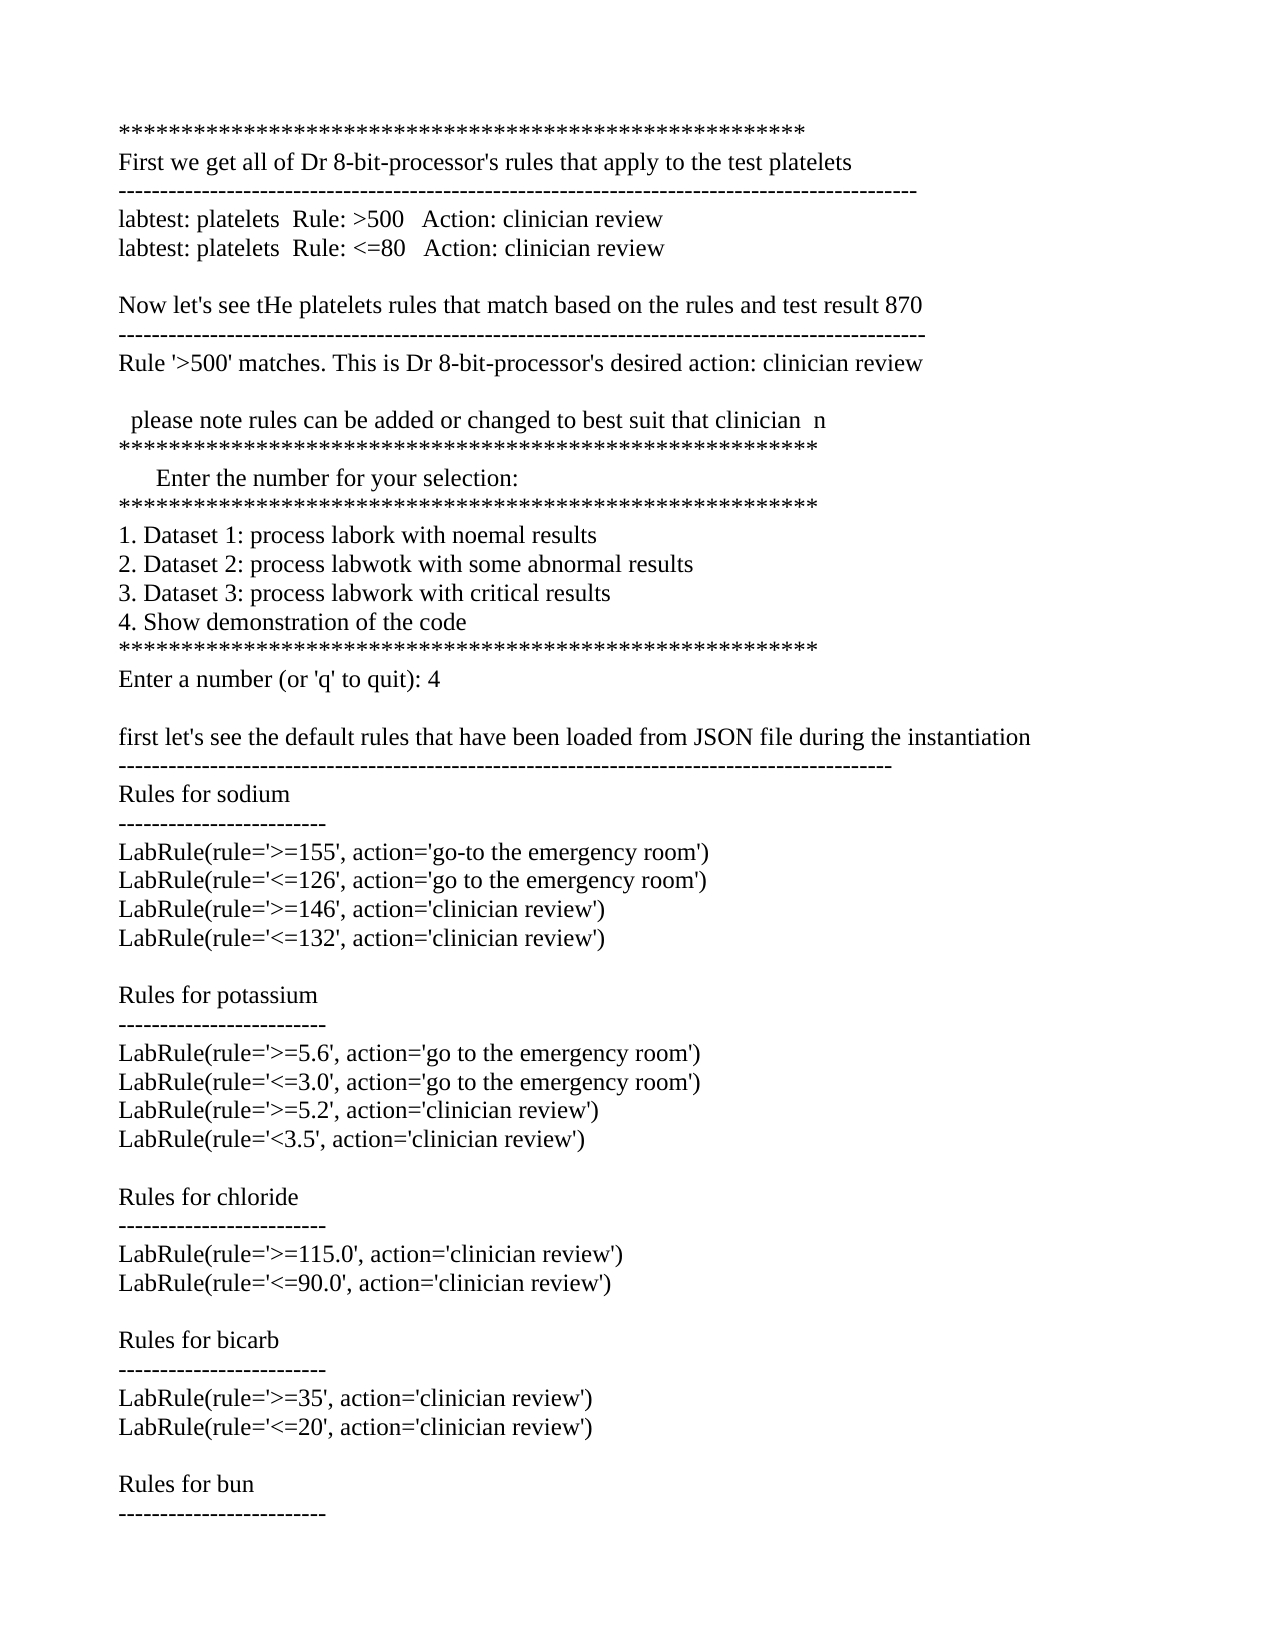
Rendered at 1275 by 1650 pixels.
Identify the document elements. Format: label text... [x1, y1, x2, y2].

text ******************************************************** [118, 434, 1157, 463]
text LabRule(rule='<=20', action='clinician review') [118, 1412, 1157, 1441]
text ------------------------------------------------------------------------------------------------ [118, 176, 1157, 204]
text ------------------------- [118, 1498, 1157, 1527]
text LabRule(rule='>=5.2', action='clinician review') [118, 1096, 1157, 1124]
text 1. Dataset 1: process labork with noemal results [118, 521, 1157, 549]
text LabRule(rule='>=146', action='clinician review') [118, 894, 1157, 923]
text ------------------------- [118, 808, 1157, 837]
text LabRule(rule='>=5.6', action='go to the emergency room') [118, 1038, 1157, 1067]
text labtest: platelets Rule: <=80 Action: clinician review [118, 233, 1157, 262]
text LabRule(rule='<=132', action='clinician review') [118, 923, 1157, 952]
text Rules for bun [118, 1469, 1157, 1498]
text LabRule(rule='<=126', action='go to the emergency room') [118, 866, 1157, 894]
text --------------------------------------------------------------------------------------------- [118, 751, 1157, 779]
text Rules for potassium [118, 981, 1157, 1009]
text LabRule(rule='>=35', action='clinician review') [118, 1383, 1157, 1412]
text please note rules can be added or changed to best suit that clinician n [118, 406, 1157, 434]
text Rule '>500' matches. This is Dr 8-bit-processor's desired action: clinician review [118, 348, 1157, 377]
text ------------------------- [118, 1354, 1157, 1383]
text LabRule(rule='<=90.0', action='clinician review') [118, 1268, 1157, 1297]
text Enter the number for your selection: [118, 463, 1157, 492]
text 4. Show demonstration of the code [118, 607, 1157, 636]
text ------------------------- [118, 1211, 1157, 1239]
text LabRule(rule='<=3.0', action='go to the emergency room') [118, 1067, 1157, 1096]
text LabRule(rule='<3.5', action='clinician review') [118, 1124, 1157, 1153]
text 2. Dataset 2: process labwotk with some abnormal results [118, 549, 1157, 578]
text First we get all of Dr 8-bit-processor's rules that apply to the test platelets [118, 147, 1157, 176]
text ------------------------- [118, 1009, 1157, 1038]
text ******************************************************** [118, 492, 1157, 521]
text ******************************************************* [118, 118, 1157, 147]
text ------------------------------------------------------------------------------------------------- [118, 319, 1157, 348]
text Now let's see tHe platelets rules that match based on the rules and test result 870 [118, 291, 1157, 319]
text 3. Dataset 3: process labwork with critical results [118, 578, 1157, 607]
text labtest: platelets Rule: >500 Action: clinician review [118, 204, 1157, 233]
text Rules for sodium [118, 779, 1157, 808]
text LabRule(rule='>=115.0', action='clinician review') [118, 1239, 1157, 1268]
text Rules for bicarb [118, 1326, 1157, 1354]
text LabRule(rule='>=155', action='go-to the emergency room') [118, 837, 1157, 866]
text Enter a number (or 'q' to quit): 4 [118, 664, 1157, 693]
text Rules for chloride [118, 1182, 1157, 1211]
text first let's see the default rules that have been loaded from JSON file during the instantiation [118, 722, 1157, 751]
text ******************************************************** [118, 636, 1157, 664]
